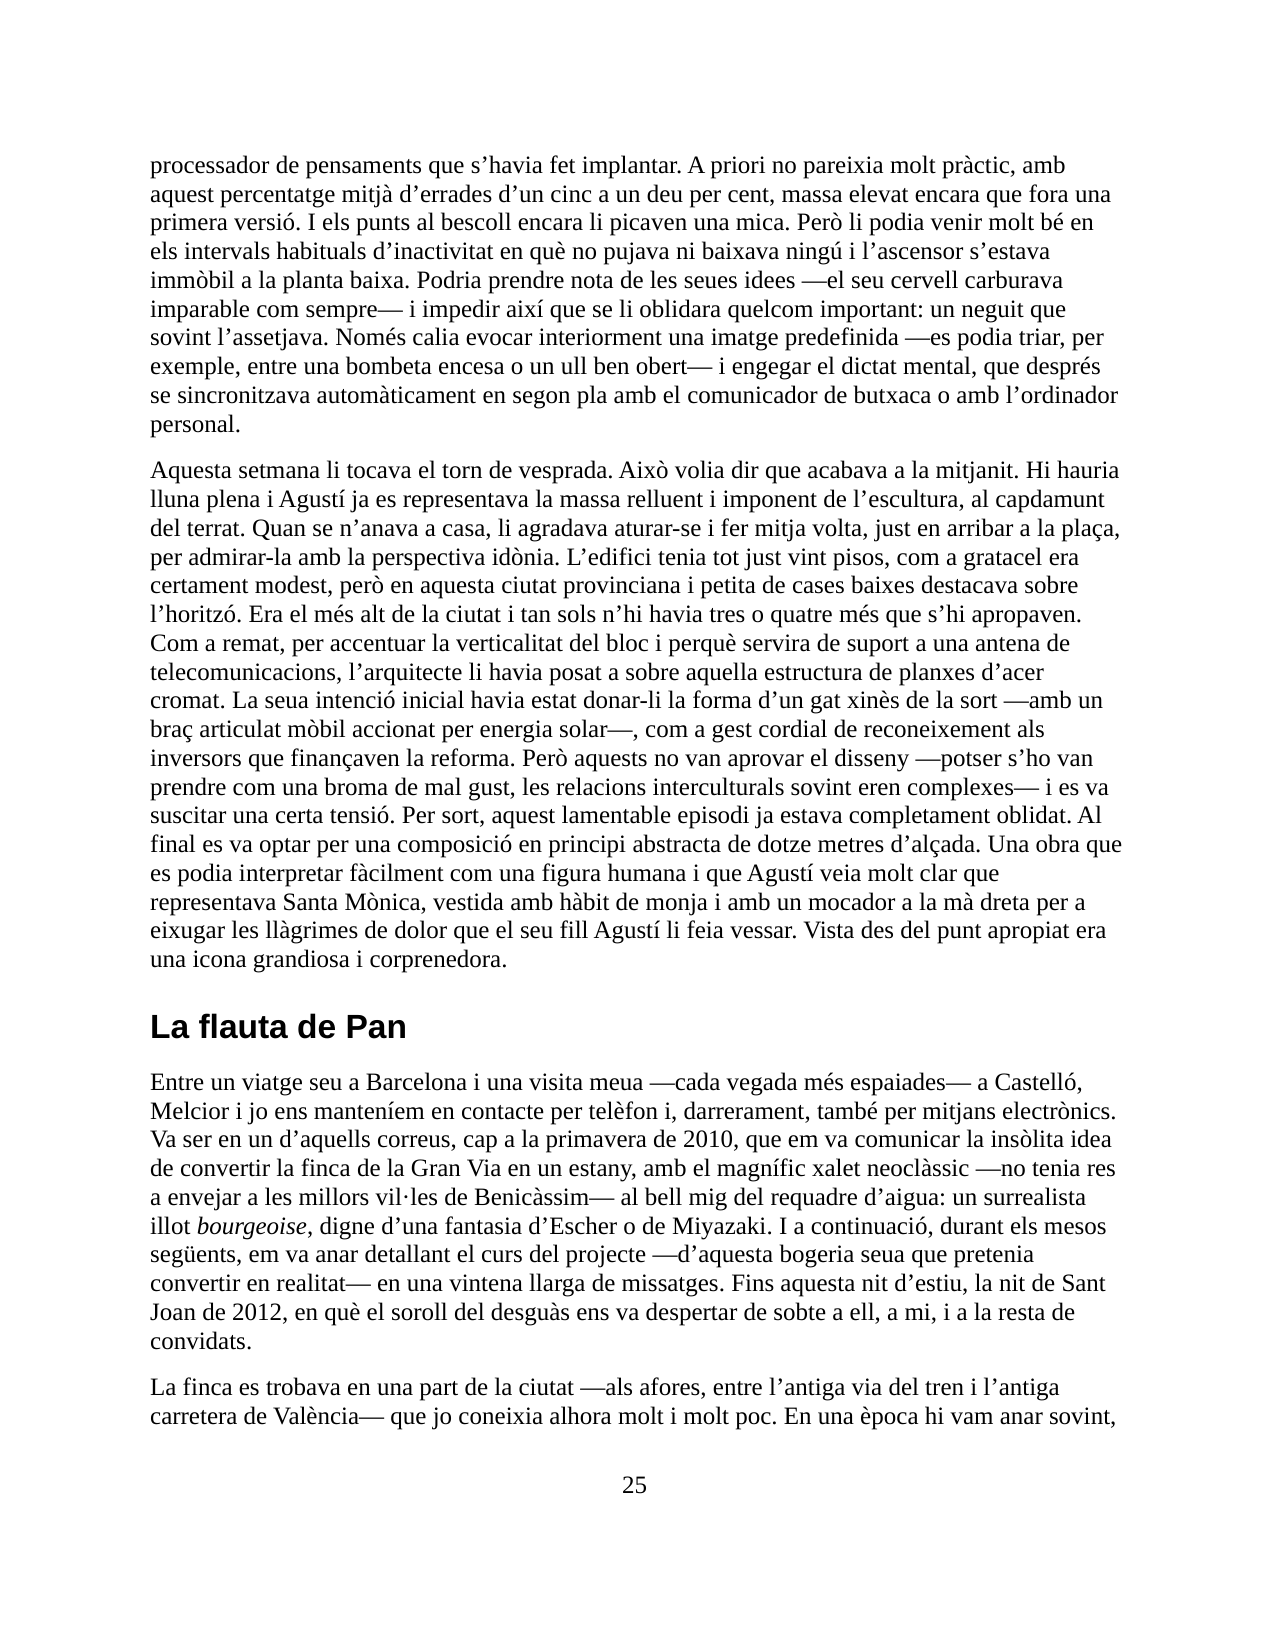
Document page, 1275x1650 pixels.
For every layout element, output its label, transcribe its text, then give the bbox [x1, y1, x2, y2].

text La finca es trobava en una part de la ciutat —als afores, entre l’antiga via del tren i l’antiga carretera de València— que jo coneixia alhora molt i molt poc. En una època hi vam anar sovint, [150, 1372, 1125, 1430]
text Entre un viatge seu a Barcelona i una visita meua —cada vegada més espaiades— a Castelló, Melcior i jo ens manteníem en contacte per telèfon i, darrerament, també per mitjans electrònics. Va ser en un d’aquells correus, cap a la primavera de 2010, que em va comunicar la insòlita idea de convertir la finca de la Gran Via en un estany, amb el magnífic xalet neoclàssic —no tenia res a envejar a les millors vil·les de Benicàssim— al bell mig del requadre d’aigua: un surrealista illot bourgeoise, digne d’una fantasia d’Escher o de Miyazaki. I a continuació, durant els mesos següents, em va anar detallant el curs del projecte —d’aquesta bogeria seua que pretenia convertir en realitat— en una vintena llarga de missatges. Fins aquesta nit d’estiu, la nit de Sant Joan de 2012, en què el soroll del desguàs ens va despertar de sobte a ell, a mi, i a la resta de convidats. [150, 1067, 1125, 1354]
text processador de pensaments que s’havia fet implantar. A priori no pareixia molt pràctic, amb aquest percentatge mitjà d’errades d’un cinc a un deu per cent, massa elevat encara que fora una primera versió. I els punts al bescoll encara li picaven una mica. Però li podia venir molt bé en els intervals habituals d’inactivitat en què no pujava ni baixava ningú i l’ascensor s’estava immòbil a la planta baixa. Podria prendre nota de les seues idees —el seu cervell carburava imparable com sempre— i impedir així que se li oblidara quelcom important: un neguit que sovint l’assetjava. Només calia evocar interiorment una imatge predefinida —es podia triar, per exemple, entre una bombeta encesa o un ull ben obert— i engegar el dictat mental, que després se sincronitzava automàticament en segon pla amb el comunicador de butxaca o amb l’ordinador personal. [150, 150, 1125, 437]
text Aquesta setmana li tocava el torn de vesprada. Això volia dir que acabava a la mitjanit. Hi hauria lluna plena i Agustí ja es representava la massa relluent i imponent de l’escultura, al capdamunt del terrat. Quan se n’anava a casa, li agradava aturar-se i fer mitja volta, just en arribar a la plaça, per admirar-la amb la perspectiva idònia. L’edifici tenia tot just vint pisos, com a gratacel era certament modest, però en aquesta ciutat provinciana i petita de cases baixes destacava sobre l’horitzó. Era el més alt de la ciutat i tan sols n’hi havia tres o quatre més que s’hi apropaven. Com a remat, per accentuar la verticalitat del bloc i perquè servira de suport a una antena de telecomunicacions, l’arquitecte li havia posat a sobre aquella estructura de planxes d’acer cromat. La seua intenció inicial havia estat donar-li la forma d’un gat xinès de la sort —amb un braç articulat mòbil accionat per energia solar—, com a gest cordial de reconeixement als inversors que finançaven la reforma. Però aquests no van aprovar el disseny —potser s’ho van prendre com una broma de mal gust, les relacions interculturals sovint eren complexes— i es va suscitar una certa tensió. Per sort, aquest lamentable episodi ja estava completament oblidat. Al final es va optar per una composició en principi abstracta de dotze metres d’alçada. Una obra que es podia interpretar fàcilment com una figura humana i que Agustí veia molt clar que representava Santa Mònica, vestida amb hàbit de monja i amb un mocador a la mà dreta per a eixugar les llàgrimes de dolor que el seu fill Agustí li feia vessar. Vista des del punt apropiat era una icona grandiosa i corprenedora. [150, 455, 1125, 973]
subtitle La flauta de Pan [150, 1007, 1125, 1046]
